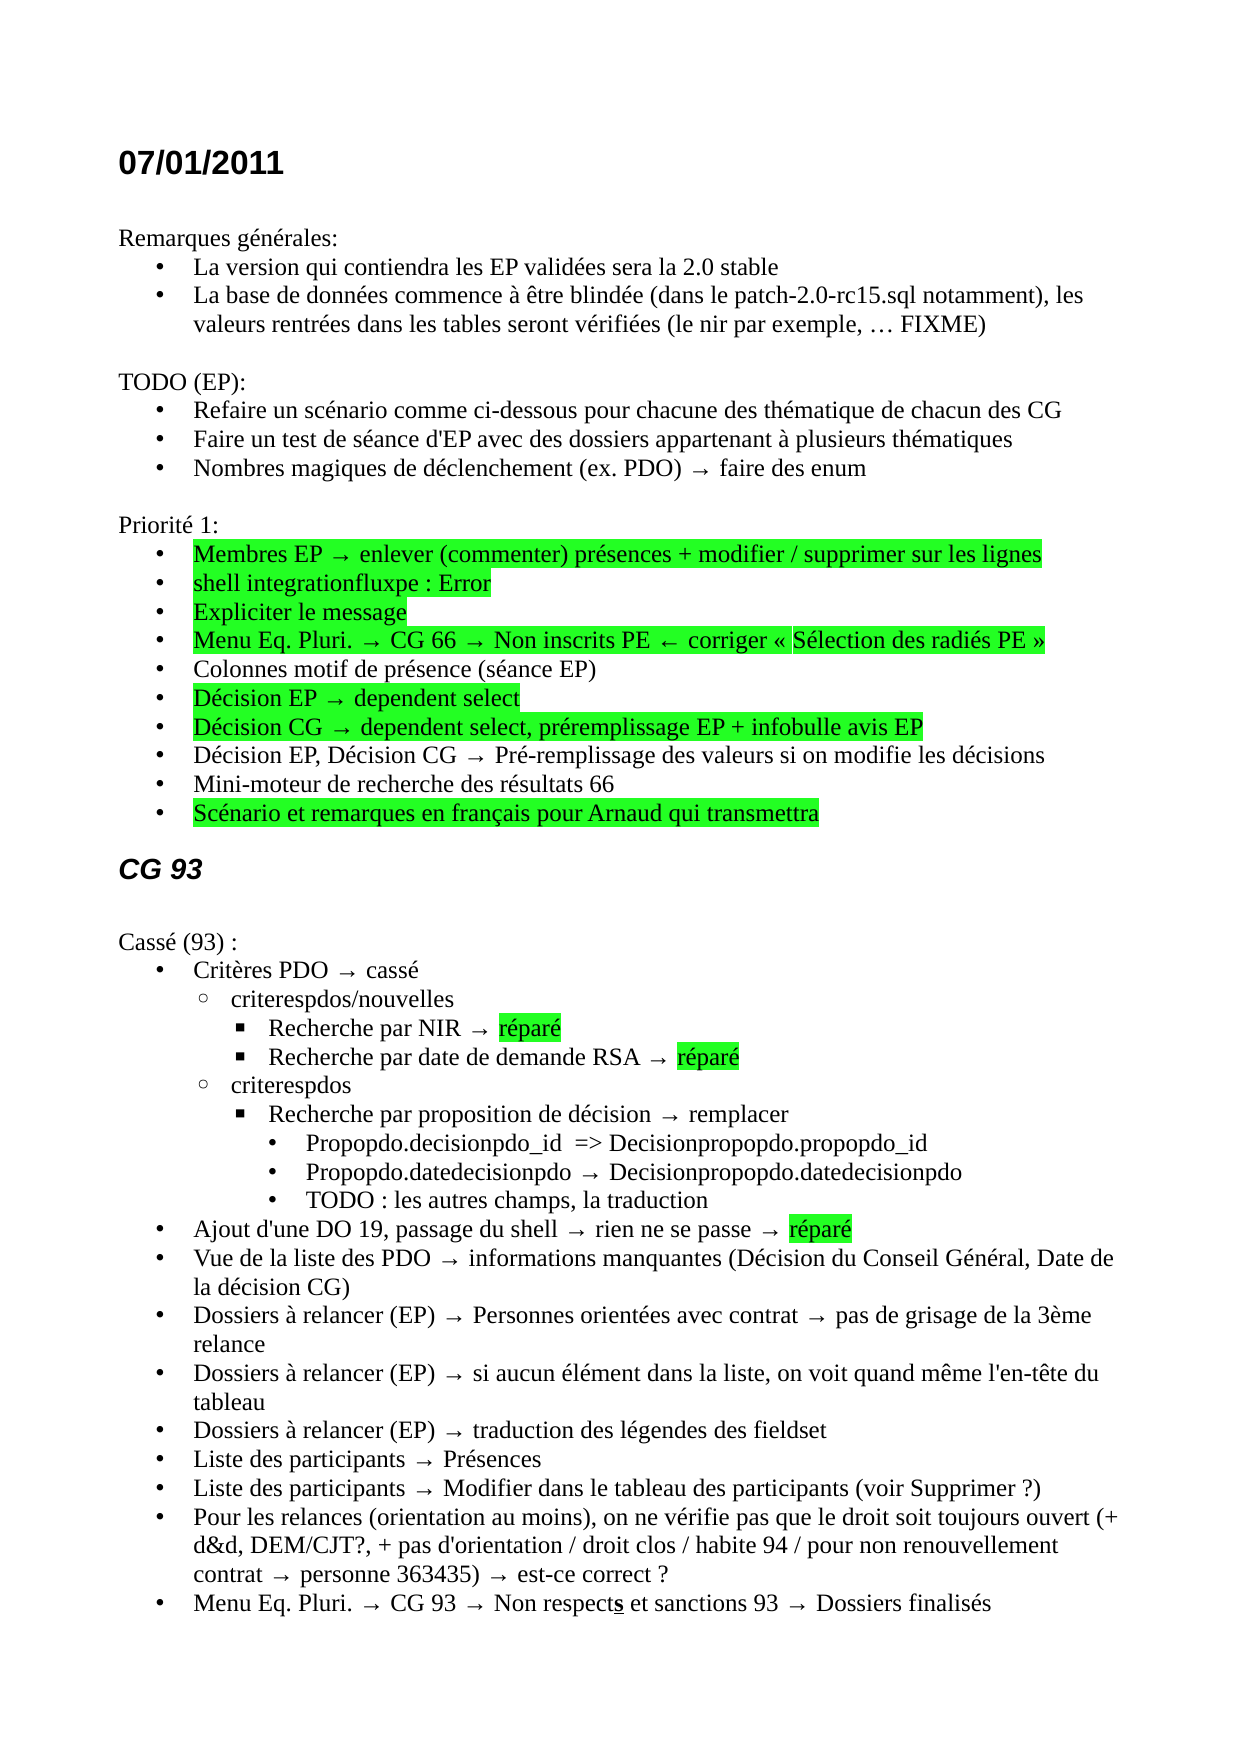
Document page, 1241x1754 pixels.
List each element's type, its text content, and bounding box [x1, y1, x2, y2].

list Décision EP → dependent select [156, 683, 1122, 712]
list Vue de la liste des PDO → informations manquantes (Décision du Conseil Général, Date de la décision CG) [156, 1243, 1122, 1300]
list Mini-moteur de recherche des résultats 66 [156, 769, 1122, 798]
list Scénario et remarques en français pour Arnaud qui transmettra [156, 798, 1122, 827]
list Recherche par date de demande RSA → réparé [231, 1042, 1122, 1070]
list La version qui contiendra les EP validées sera la 2.0 stable [156, 252, 1122, 281]
text Remarques générales: [118, 223, 1122, 252]
list Liste des participants → Modifier dans le tableau des participants (voir Supprimer ?) [156, 1473, 1122, 1502]
list Critères PDO → cassé [156, 955, 1122, 984]
list Décision CG → dependent select, préremplissage EP + infobulle avis EP [156, 712, 1122, 741]
list Propopdo.datedecisionpdo → Decisionpropopdo.datedecisionpdo [268, 1157, 1122, 1185]
list Refaire un scénario comme ci-dessous pour chacune des thématique de chacun des CG [156, 396, 1122, 424]
list criterespdos [193, 1070, 1122, 1099]
text Cassé (93) : [118, 927, 1122, 955]
list Expliciter le message [156, 597, 1122, 626]
list Faire un test de séance d'EP avec des dossiers appartenant à plusieurs thématiques [156, 424, 1122, 453]
list Menu Eq. Pluri. → CG 93 → Non respects et sanctions 93 → Dossiers finalisés [156, 1588, 1122, 1617]
list Décision EP, Décision CG → Pré-remplissage des valeurs si on modifie les décisions [156, 741, 1122, 769]
list shell integrationfluxpe : Error [156, 568, 1122, 597]
subtitle 07/01/2011 [118, 143, 1122, 182]
list Liste des participants → Présences [156, 1444, 1122, 1473]
list Dossiers à relancer (EP) → traduction des légendes des fieldset [156, 1415, 1122, 1444]
text Priorité 1: [118, 511, 1122, 539]
list Ajout d'une DO 19, passage du shell → rien ne se passe → réparé [156, 1214, 1122, 1243]
list TODO : les autres champs, la traduction [268, 1185, 1122, 1214]
list Dossiers à relancer (EP) → si aucun élément dans la liste, on voit quand même l'en-tête du tableau [156, 1358, 1122, 1415]
list Nombres magiques de déclenchement (ex. PDO) → faire des enum [156, 453, 1122, 482]
list Membres EP → enlever (commenter) présences + modifier / supprimer sur les lignes [156, 539, 1122, 568]
list Menu Eq. Pluri. → CG 66 → Non inscrits PE ← corriger « Sélection des radiés PE » [156, 626, 1122, 654]
list Dossiers à relancer (EP) → Personnes orientées avec contrat → pas de grisage de la 3ème relance [156, 1300, 1122, 1358]
list La base de données commence à être blindée (dans le patch-2.0-rc15.sql notamment), les valeurs rentrées dans les tables seront vérifiées (le nir par exemple, … FIXME) [156, 281, 1122, 338]
list criterespdos/nouvelles [193, 984, 1122, 1013]
subtitle CG 93 [118, 852, 1122, 885]
list Pour les relances (orientation au moins), on ne vérifie pas que le droit soit toujours ouvert (+ d&d, DEM/CJT?, + pas d'orientation / droit clos / habite 94 / pour non renouvellement contrat → personne 363435) → est-ce correct ? [156, 1502, 1122, 1588]
list Colonnes motif de présence (séance EP) [156, 654, 1122, 683]
list Propopdo.decisionpdo_id => Decisionpropopdo.propopdo_id [268, 1128, 1122, 1157]
list Recherche par proposition de décision → remplacer [231, 1099, 1122, 1128]
text TODO (EP): [118, 367, 1122, 396]
list Recherche par NIR → réparé [231, 1013, 1122, 1042]
